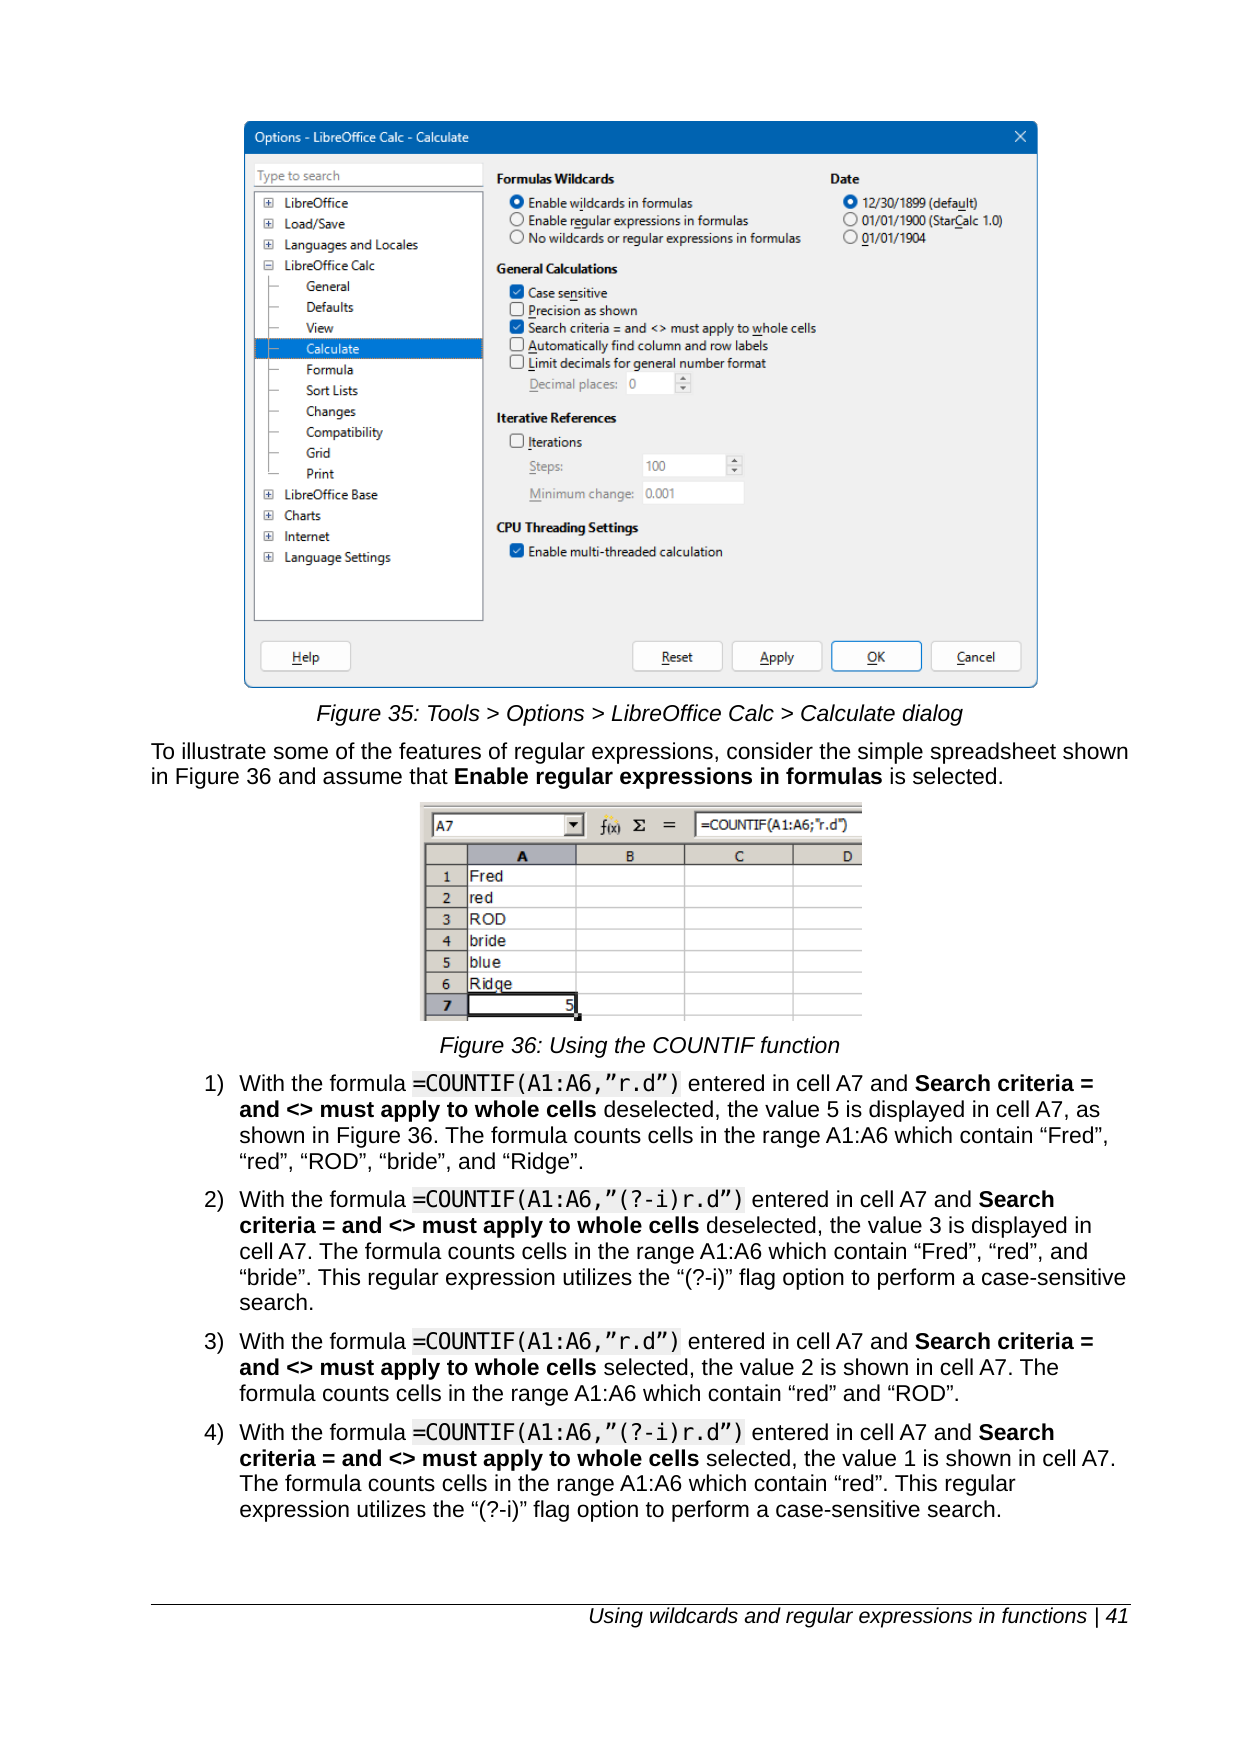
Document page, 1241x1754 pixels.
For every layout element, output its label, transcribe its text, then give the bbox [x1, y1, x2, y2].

text Figure 36: Using the COUNTIF function [419, 1032, 862, 1058]
text Figure 35: Tools > Options > LibreOffice Calc > Calculate dialog [244, 700, 1038, 726]
list With the formula =COUNTIF(A1:A6,”r.d”) entered in cell A7 and Search criteria = and <> must apply to whole cells deselected, the value 5 is displayed in cell A7, as shown in Figure 36. The formula counts cells in the range A1:A6 which contain “Fred”, “red”, “ROD”, “bride”, and “Ridge”. [224, 1071, 1131, 1174]
list With the formula =COUNTIF(A1:A6,”(?-i)r.d”) entered in cell A7 and Search criteria = and <> must apply to whole cells selected, the value 1 is shown in cell A7. The formula counts cells in the range A1:A6 which contain “red”. This regular expression utilizes the “(?‑i)” flag option to perform a case-sensitive search. [224, 1419, 1131, 1522]
list With the formula =COUNTIF(A1:A6,”r.d”) entered in cell A7 and Search criteria = and <> must apply to whole cells selected, the value 2 is shown in cell A7. The formula counts cells in the range A1:A6 which contain “red” and “ROD”. [224, 1328, 1131, 1406]
picture [244, 121, 1038, 688]
picture [419, 802, 862, 1021]
list With the formula =COUNTIF(A1:A6,”(?-i)r.d”) entered in cell A7 and Search criteria = and <> must apply to whole cells deselected, the value 3 is displayed in cell A7. The formula counts cells in the range A1:A6 which contain “Fred”, “red”, and “bride”. This regular expression utilizes the “(?-i)” flag option to perform a case-sensitive search. [224, 1187, 1131, 1316]
text To illustrate some of the features of regular expressions, consider the simple spreadsheet shown in Figure 36 and assume that Enable regular expressions in formulas is selected. [151, 738, 1131, 790]
